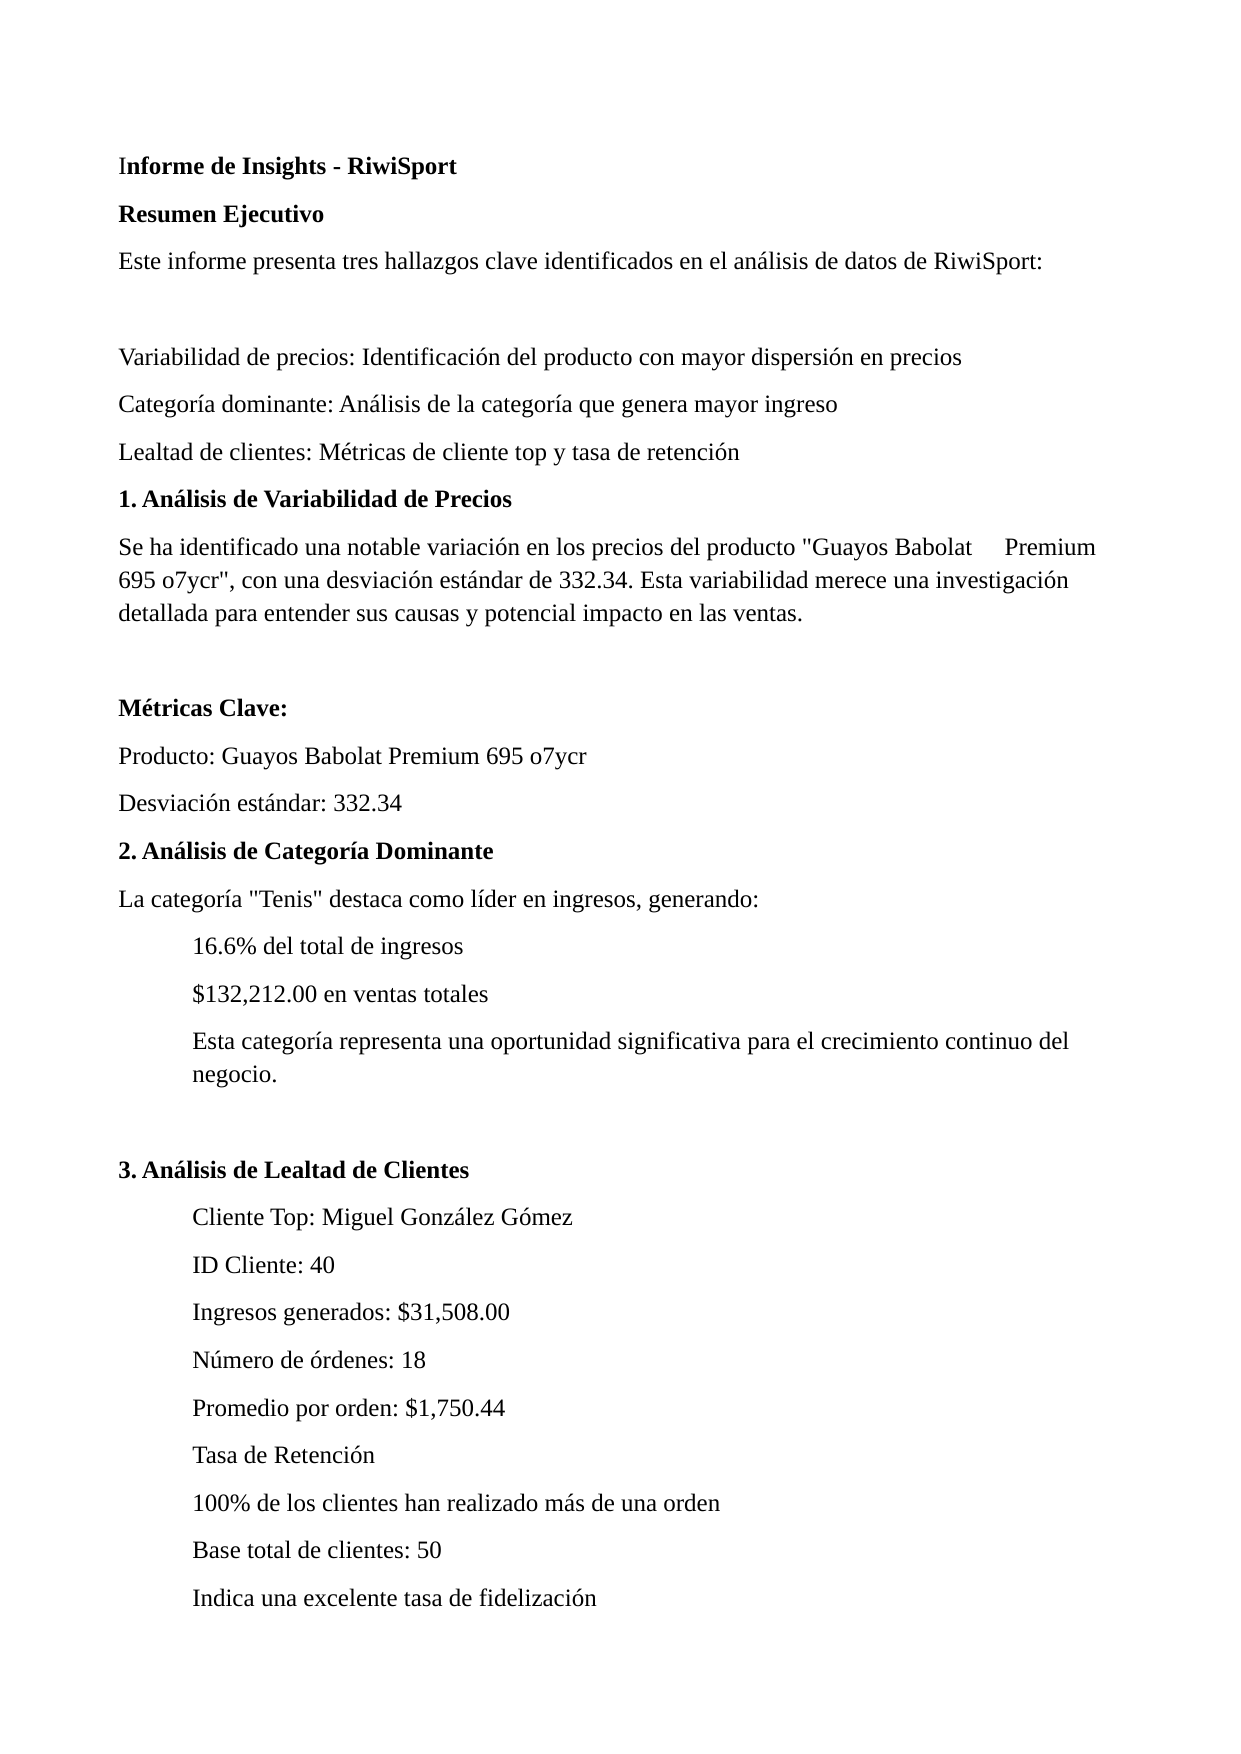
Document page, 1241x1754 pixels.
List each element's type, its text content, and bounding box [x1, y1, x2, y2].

text Base total de clientes: 50 [118, 1536, 1122, 1564]
text Número de órdenes: 18 [118, 1345, 1122, 1374]
text Variabilidad de precios: Identificación del producto con mayor dispersión en precios [118, 342, 1122, 370]
text Informe de Insights - RiwiSport [118, 118, 1122, 180]
text 16.6% del total de ingresos [118, 931, 1122, 960]
text Resumen Ejecutivo [118, 199, 1122, 227]
text La categoría "Tenis" destaca como líder en ingresos, generando: [118, 884, 1122, 912]
text ID Cliente: 40 [118, 1250, 1122, 1279]
text 3. Análisis de Lealtad de Clientes [118, 1155, 1122, 1183]
text Tasa de Retención [118, 1440, 1122, 1469]
text Métricas Clave: [118, 693, 1122, 722]
text Ingresos generados: $31,508.00 [118, 1297, 1122, 1326]
text Producto: Guayos Babolat Premium 695 o7ycr [118, 741, 1122, 769]
text $132,212.00 en ventas totales [118, 979, 1122, 1008]
text Indica una excelente tasa de fidelización [118, 1583, 1122, 1612]
text Este informe presenta tres hallazgos clave identificados en el análisis de datos de RiwiSport: [118, 246, 1122, 275]
text Cliente Top: Miguel González Gómez [118, 1202, 1122, 1231]
text Promedio por orden: $1,750.44 [118, 1393, 1122, 1421]
text Se ha identificado una notable variación en los precios del producto "Guayos Babolat Premium 695 o7ycr", con una desviación estándar de 332.34. Esta variabilidad merece una investigación detallada para entender sus causas y potencial impacto en las ventas. [118, 532, 1122, 627]
text Lealtad de clientes: Métricas de cliente top y tasa de retención [118, 437, 1122, 466]
text 1. Análisis de Variabilidad de Precios [118, 484, 1122, 513]
text Esta categoría representa una oportunidad significativa para el crecimiento continuo del negocio. [118, 1026, 1122, 1088]
text 100% de los clientes han realizado más de una orden [118, 1488, 1122, 1517]
text Desviación estándar: 332.34 [118, 788, 1122, 817]
text Categoría dominante: Análisis de la categoría que genera mayor ingreso [118, 389, 1122, 418]
text 2. Análisis de Categoría Dominante [118, 836, 1122, 865]
